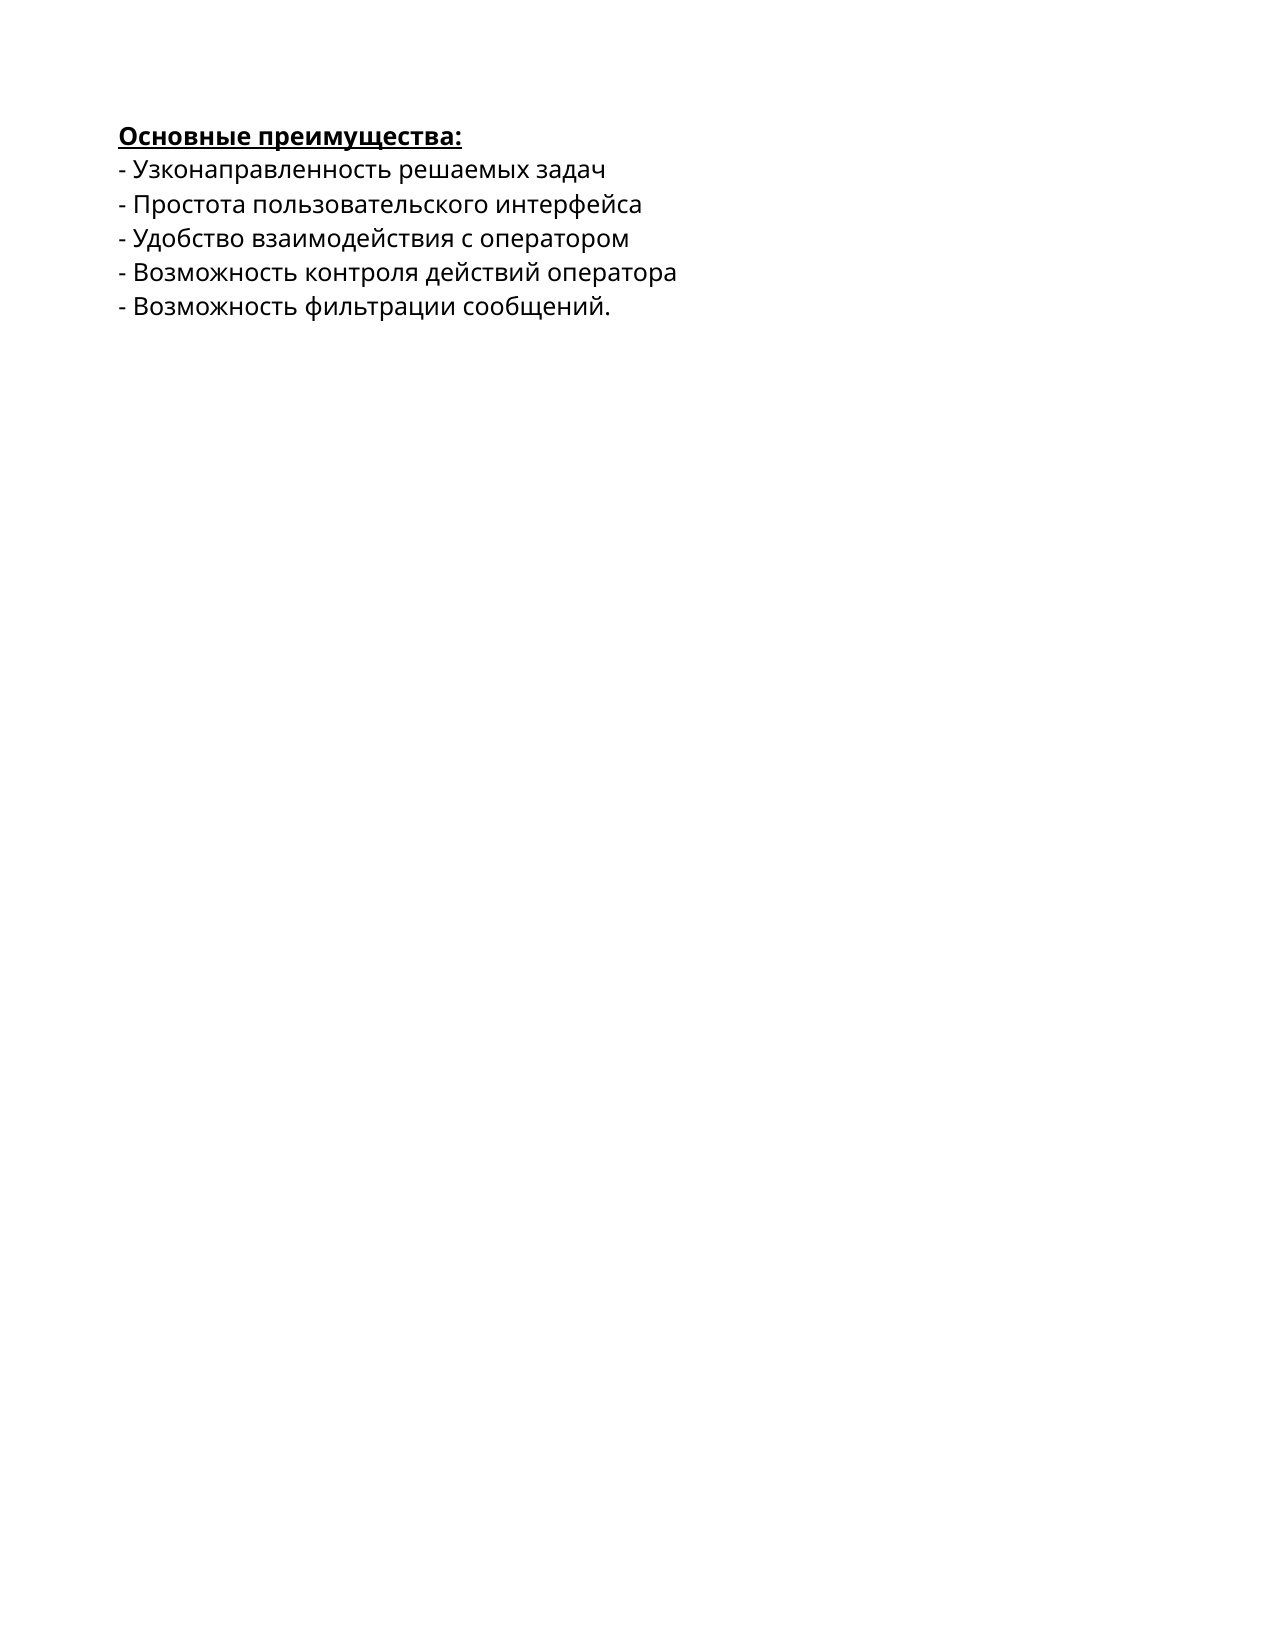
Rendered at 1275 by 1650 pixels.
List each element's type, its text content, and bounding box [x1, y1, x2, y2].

text Основные преимущества: [118, 118, 1157, 152]
text - Удобство взаимодействия с оператором [118, 220, 1157, 254]
text - Простота пользовательского интерфейса [118, 186, 1157, 220]
text - Возможность фильтрации сообщений. [118, 288, 1157, 322]
text - Возможность контроля действий оператора [118, 254, 1157, 288]
text - Узконаправленность решаемых задач [118, 152, 1157, 186]
